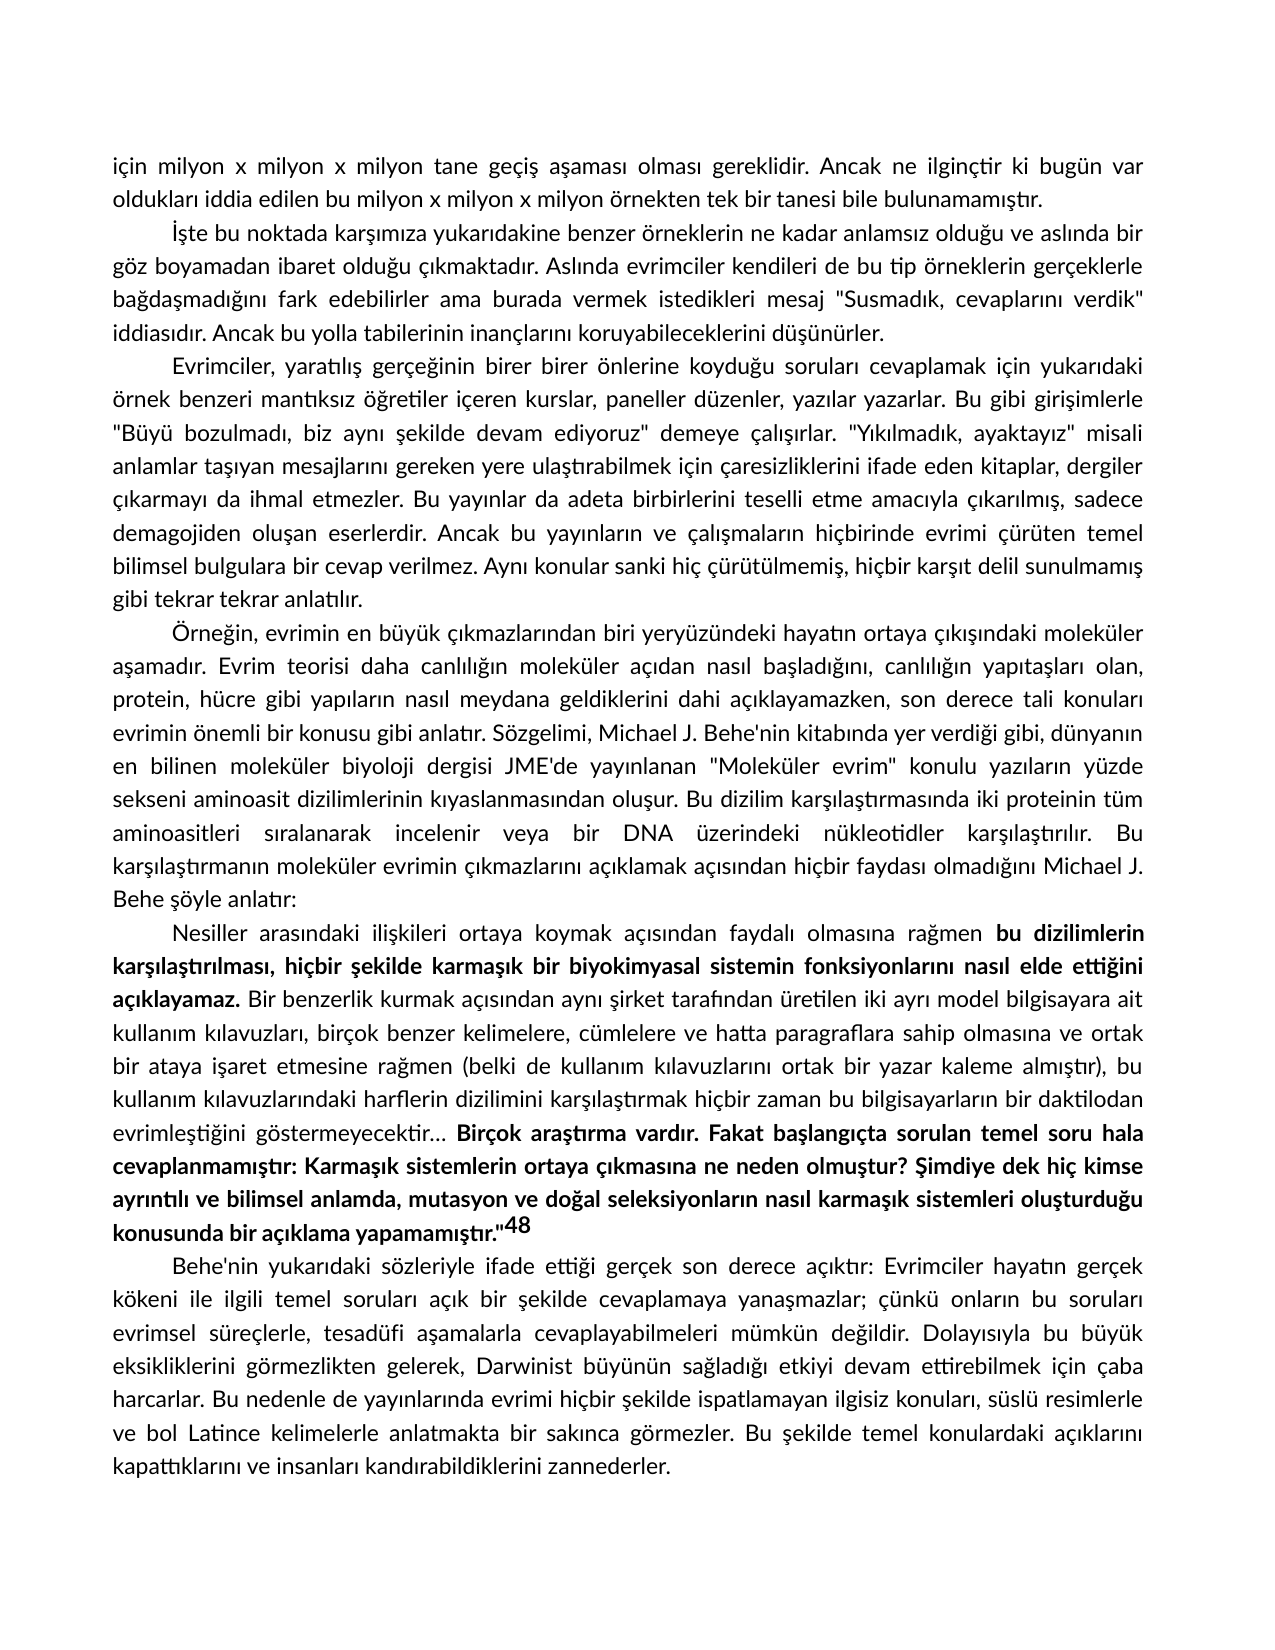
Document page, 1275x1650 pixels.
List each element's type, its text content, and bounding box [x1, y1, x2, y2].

text Behe'nin yukarıdaki sözleriyle ifade ettiği gerçek son derece açıktır: Evrimciler hayatın gerçek kökeni ile ilgili temel soruları açık bir şekilde cevaplamaya yanaşmazlar; çünkü onların bu soruları evrimsel süreçlerle, tesadüfi aşamalarla cevaplayabilmeleri mümkün değildir. Dolayısıyla bu büyük eksikliklerini görmezlikten gelerek, Darwinist büyünün sağladığı etkiyi devam ettirebilmek için çaba harcarlar. Bu nedenle de yayınlarında evrimi hiçbir şekilde ispatlamayan ilgisiz konuları, süslü resimlerle ve bol Latince kelimelerle anlatmakta bir sakınca görmezler. Bu şekilde temel konulardaki açıklarını kapattıklarını ve insanları kandırabildiklerini zannederler. [112, 1248, 1145, 1481]
text Örneğin, evrimin en büyük çıkmazlarından biri yeryüzündeki hayatın ortaya çıkışındaki moleküler aşamadır. Evrim teorisi daha canlılığın moleküler açıdan nasıl başladığını, canlılığın yapıtaşları olan, protein, hücre gibi yapıların nasıl meydana geldiklerini dahi açıklayamazken, son derece tali konuları evrimin önemli bir konusu gibi anlatır. Sözgelimi, Michael J. Behe'nin kitabında yer verdiği gibi, dünyanın en bilinen moleküler biyoloji dergisi JME'de yayınlanan "Moleküler evrim" konulu yazıların yüzde sekseni aminoasit dizilimlerinin kıyaslanmasından oluşur. Bu dizilim karşılaştırmasında iki proteinin tüm aminoasitleri sıralanarak incelenir veya bir DNA üzerindeki nükleotidler karşılaştırılır. Bu karşılaştırmanın moleküler evrimin çıkmazlarını açıklamak açısından hiçbir faydası olmadığını Michael J. Behe şöyle anlatır: [112, 614, 1145, 914]
text Evrimciler, yaratılış gerçeğinin birer birer önlerine koyduğu soruları cevaplamak için yukarıdaki örnek benzeri mantıksız öğretiler içeren kurslar, paneller düzenler, yazılar yazarlar. Bu gibi girişimlerle "Büyü bozulmadı, biz aynı şekilde devam ediyoruz" demeye çalışırlar. "Yıkılmadık, ayaktayız" misali anlamlar taşıyan mesajlarını gereken yere ulaştırabilmek için çaresizliklerini ifade eden kitaplar, dergiler çıkarmayı da ihmal etmezler. Bu yayınlar da adeta birbirlerini teselli etme amacıyla çıkarılmış, sadece demagojiden oluşan eserlerdir. Ancak bu yayınların ve çalışmaların hiçbirinde evrimi çürüten temel bilimsel bulgulara bir cevap verilmez. Aynı konular sanki hiç çürütülmemiş, hiçbir karşıt delil sunulmamış gibi tekrar tekrar anlatılır. [112, 348, 1145, 614]
text için milyon x milyon x milyon tane geçiş aşaması olması gereklidir. Ancak ne ilginçtir ki bugün var oldukları iddia edilen bu milyon x milyon x milyon örnekten tek bir tanesi bile bulunamamıştır. [112, 148, 1145, 214]
text İşte bu noktada karşımıza yukarıdakine benzer örneklerin ne kadar anlamsız olduğu ve aslında bir göz boyamadan ibaret olduğu çıkmaktadır. Aslında evrimciler kendileri de bu tip örneklerin gerçeklerle bağdaşmadığını fark edebilirler ama burada vermek istedikleri mesaj "Susmadık, cevaplarını verdik" iddiasıdır. Ancak bu yolla tabilerinin inançlarını koruyabileceklerini düşünürler. [112, 214, 1145, 348]
text Nesiller arasındaki ilişkileri ortaya koymak açısından faydalı olmasına rağmen bu dizilimlerin karşılaştırılması, hiçbir şekilde karmaşık bir biyokimyasal sistemin fonksiyonlarını nasıl elde ettiğini açıklayamaz. Bir benzerlik kurmak açısından aynı şirket tarafından üretilen iki ayrı model bilgisayara ait kullanım kılavuzları, birçok benzer kelimelere, cümlelere ve hatta paragraflara sahip olmasına ve ortak bir ataya işaret etmesine rağmen (belki de kullanım kılavuzlarını ortak bir yazar kaleme almıştır), bu kullanım kılavuzlarındaki harflerin dizilimini karşılaştırmak hiçbir zaman bu bilgisayarların bir daktilodan evrimleştiğini göstermeyecektir… Birçok araştırma vardır. Fakat başlangıçta sorulan temel soru hala cevaplanmamıştır: Karmaşık sistemlerin ortaya çıkmasına ne neden olmuştur? Şimdiye dek hiç kimse ayrıntılı ve bilimsel anlamda, mutasyon ve doğal seleksiyonların nasıl karmaşık sistemleri oluşturduğu konusunda bir açıklama yapamamıştır."48 [112, 914, 1145, 1248]
